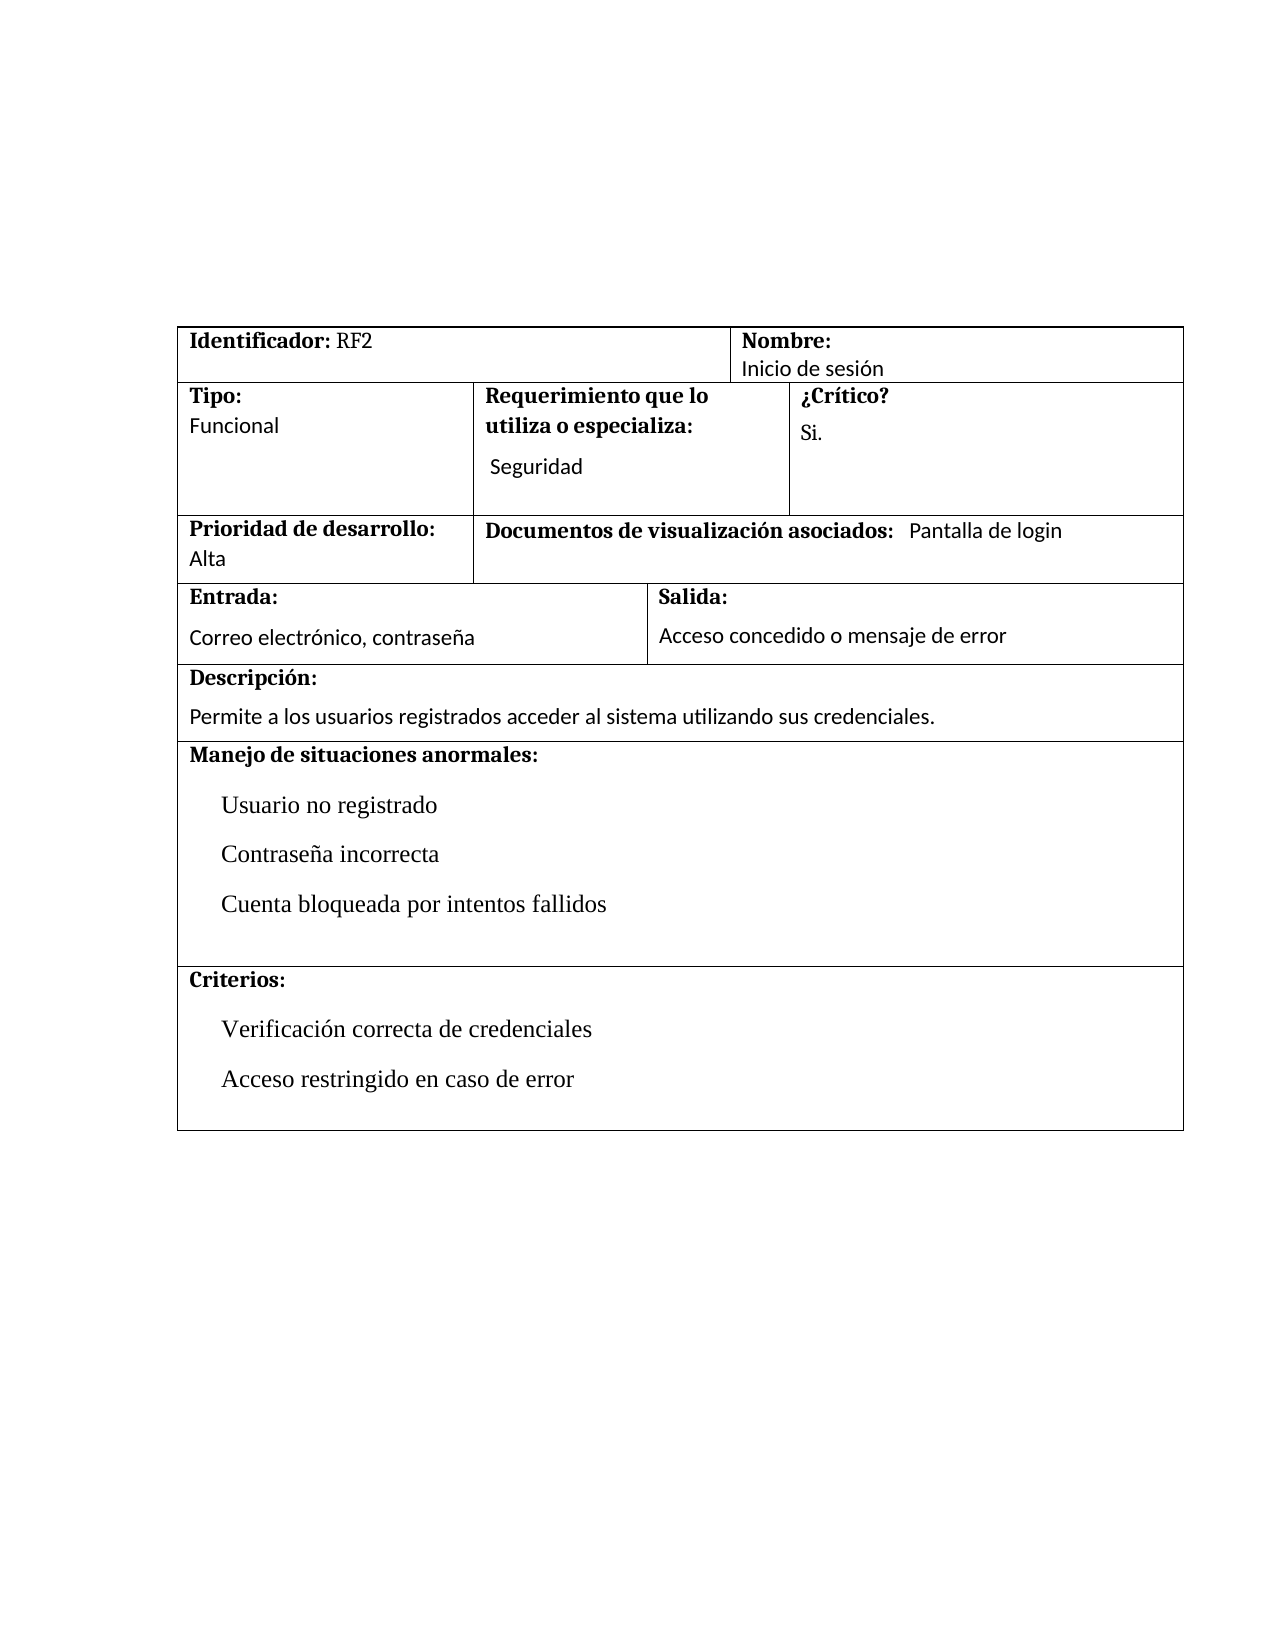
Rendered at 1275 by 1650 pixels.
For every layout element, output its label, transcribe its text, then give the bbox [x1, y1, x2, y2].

table_cell Manejo de situaciones anormales:  Usuario no registrado  Contraseña incorrecta  Cuenta bloqueada por intentos fallidos [178, 742, 1183, 966]
table_cell Tipo: Funcional [178, 383, 473, 515]
table_cell Descripción: Permite a los usuarios registrados acceder al sistema utilizando sus credenciales. [178, 665, 1183, 741]
table_cell Requerimiento que lo utiliza o especializa: Seguridad [474, 383, 789, 515]
table_cell Prioridad de desarrollo: Alta [178, 516, 473, 583]
table_header Nombre: Inicio de sesión [731, 328, 1183, 382]
table_cell Criterios:  Verificación correcta de credenciales  Acceso restringido en caso de error [178, 967, 1183, 1130]
table_cell Salida: Acceso concedido o mensaje de error [648, 584, 1183, 664]
table_cell Documentos de visualización asociados: Pantalla de login [474, 516, 1183, 583]
table_cell Entrada: Correo electrónico, contraseña [178, 584, 647, 664]
table_header Identificador: RF2 [178, 328, 730, 382]
table_cell ¿Crítico? Si. [790, 383, 1183, 515]
